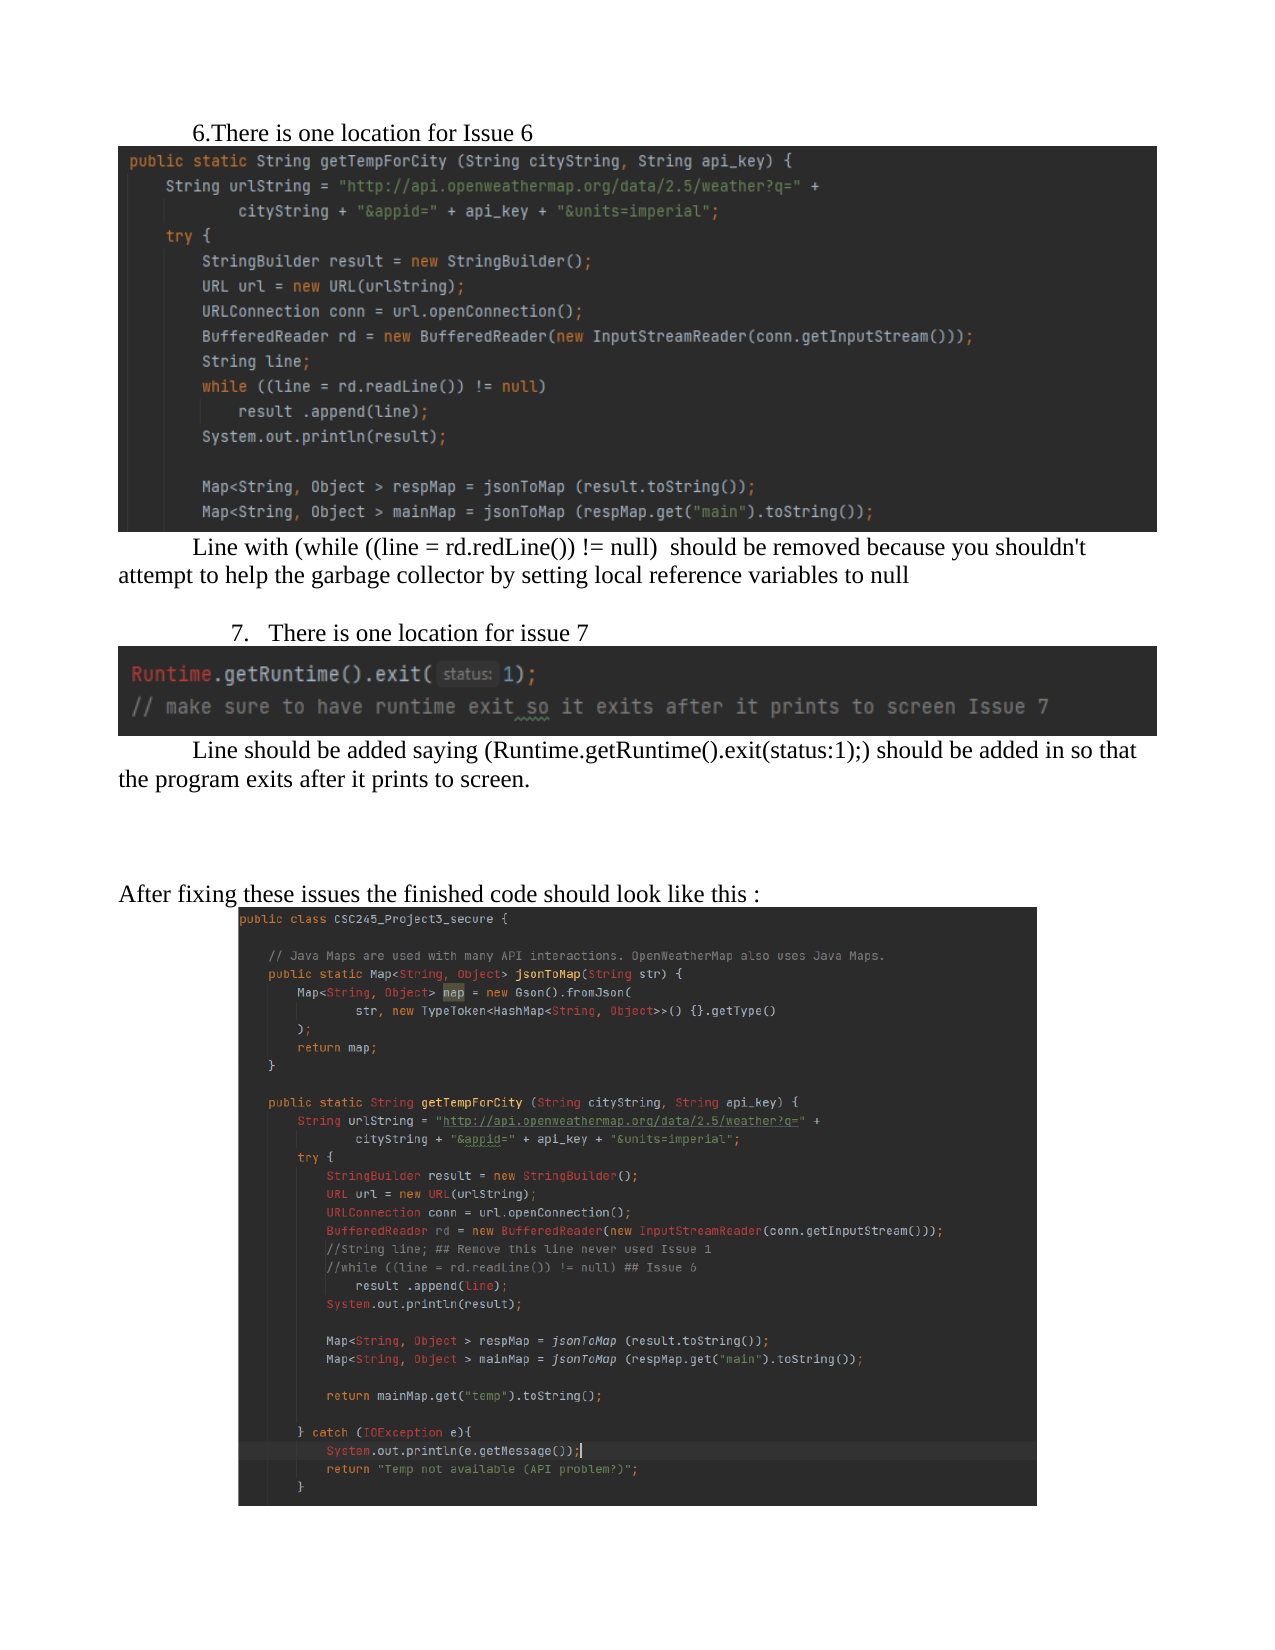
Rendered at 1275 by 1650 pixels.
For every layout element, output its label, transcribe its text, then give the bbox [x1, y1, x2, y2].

text Line should be added saying (Runtime.getRuntime().exit(status:1);) should be added in so that the program exits after it prints to screen. [118, 736, 1157, 793]
picture [118, 646, 1157, 736]
picture [238, 907, 1037, 1506]
text Line with (while ((line = rd.redLine()) != null) should be removed because you shouldn't attempt to help the garbage collector by setting local reference variables to null [118, 532, 1157, 589]
text After fixing these issues the finished code should look like this : [118, 879, 1157, 908]
list There is one location for issue 7 [231, 618, 1157, 646]
text 6.There is one location for Issue 6 [118, 118, 1157, 146]
picture [118, 146, 1157, 532]
